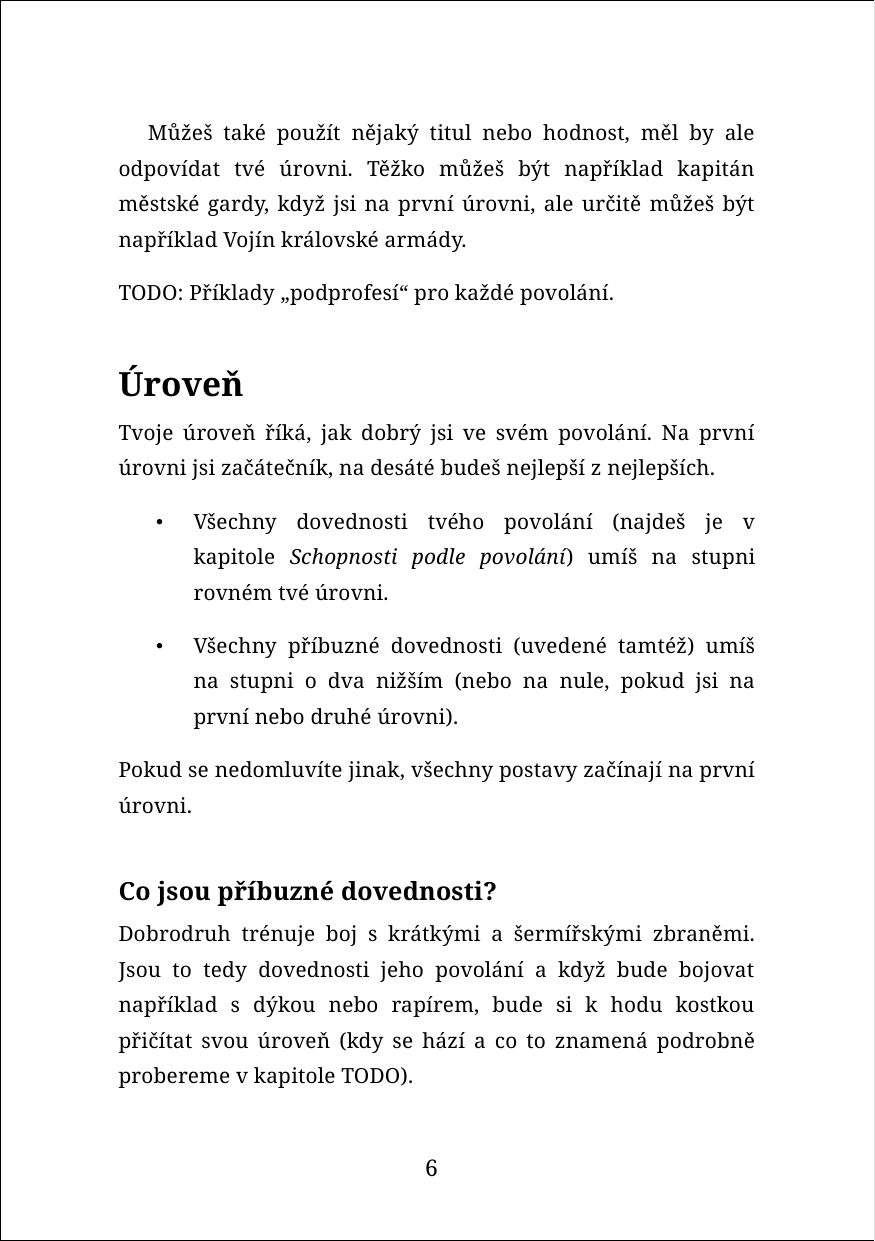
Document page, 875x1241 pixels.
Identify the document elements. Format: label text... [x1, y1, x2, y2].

text Pokud se nedomluvíte jinak, všechny postavy začínají na první úrovni. [118, 755, 756, 819]
text Tvoje úroveň říká, jak dobrý jsi ve svém povolání. Na první úrovni jsi začátečník, na desáté budeš nejlepší z nejlepších. [118, 418, 756, 482]
text TODO: Příklady „podprofesí“ pro každé povolání. [118, 278, 756, 306]
subtitle Úroveň [118, 361, 756, 406]
subtitle Co jsou příbuzné dovednosti? [118, 874, 756, 908]
list Všechny příbuzné dovednosti (uvedené tamtéž) umíš na stupni o dva nižším (nebo na nule, pokud jsi na první nebo druhé úrovni). [156, 631, 756, 731]
text Můžeš také použít nějaký titul nebo hodnost, měl by ale odpovídat tvé úrovni. Těžko můžeš být například kapitán městské gardy, když jsi na první úrovni, ale určitě můžeš být například Vojín královské armády. [118, 118, 756, 253]
text Dobrodruh trénuje boj s krátkými a šermířskými zbraněmi. Jsou to tedy dovednosti jeho povolání a když bude bojovat například s dýkou nebo rapírem, bude si k hodu kostkou přičítat svou úroveň (kdy se hází a co to znamená podrobně probereme v kapitole TODO). [118, 919, 756, 1090]
list Všechny dovednosti tvého povolání (najdeš je v kapitole Schopnosti podle povolání) umíš na stupni rovném tvé úrovni. [156, 507, 756, 606]
